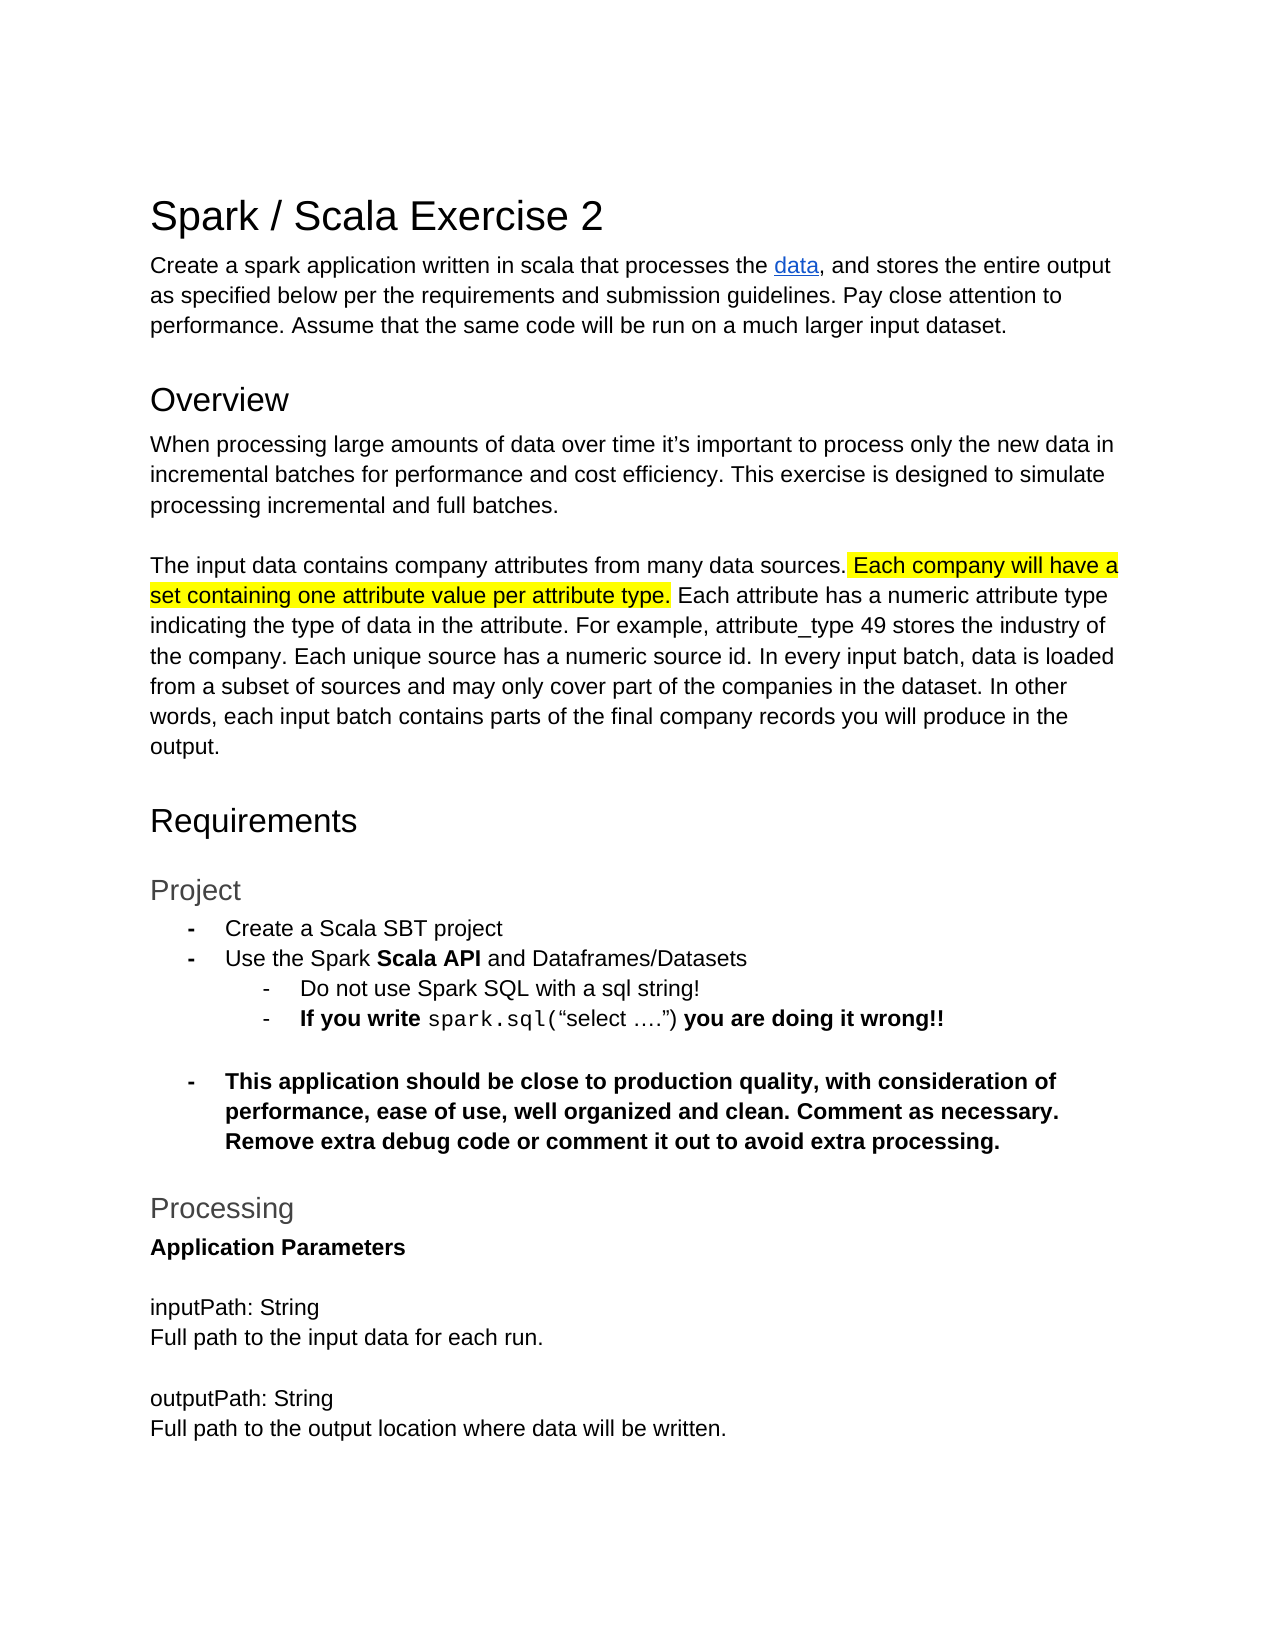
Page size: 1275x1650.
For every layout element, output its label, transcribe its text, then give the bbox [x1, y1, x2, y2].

subtitle Project [150, 873, 1125, 906]
list Create a Scala SBT project [187, 914, 1125, 941]
subtitle Processing [150, 1192, 1125, 1225]
text Create a spark application written in scala that processes the data, and stores the entire output as specified below per the requirements and submission guidelines. Pay close attention to performance. Assume that the same code will be run on a much larger input dataset. [150, 252, 1125, 339]
list If you write spark.sql(“select ….”) you are doing it wrong!! [262, 1005, 1125, 1033]
list Use the Spark Scala API and Dataframes/Datasets [187, 945, 1125, 971]
text Full path to the input data for each run. [150, 1324, 1125, 1350]
subtitle Spark / Scala Exercise 2 [150, 192, 1125, 239]
text outputPath: String [150, 1384, 1125, 1411]
list This application should be close to production quality, with consideration of performance, ease of use, well organized and clean. Comment as necessary. Remove extra debug code or comment it out to avoid extra processing. [187, 1068, 1125, 1154]
text Full path to the output location where data will be written. [150, 1415, 1125, 1441]
subtitle Overview [150, 380, 1125, 419]
text When processing large amounts of data over time it’s important to process only the new data in incremental batches for performance and cost efficiency. This exercise is designed to simulate processing incremental and full batches. [150, 431, 1125, 518]
subtitle Requirements [150, 801, 1125, 839]
list Do not use Spark SQL with a sql string! [262, 975, 1125, 1001]
text inputPath: String [150, 1294, 1125, 1320]
text Application Parameters [150, 1233, 1125, 1260]
text The input data contains company attributes from many data sources. Each company will have a set containing one attribute value per attribute type. Each attribute has a numeric attribute type indicating the type of data in the attribute. For example, attribute_type 49 stores the industry of the company. Each unique source has a numeric source id. In every input batch, data is loaded from a subset of sources and may only cover part of the companies in the dataset. In other words, each input batch contains parts of the final company records you will produce in the output. [150, 552, 1125, 759]
